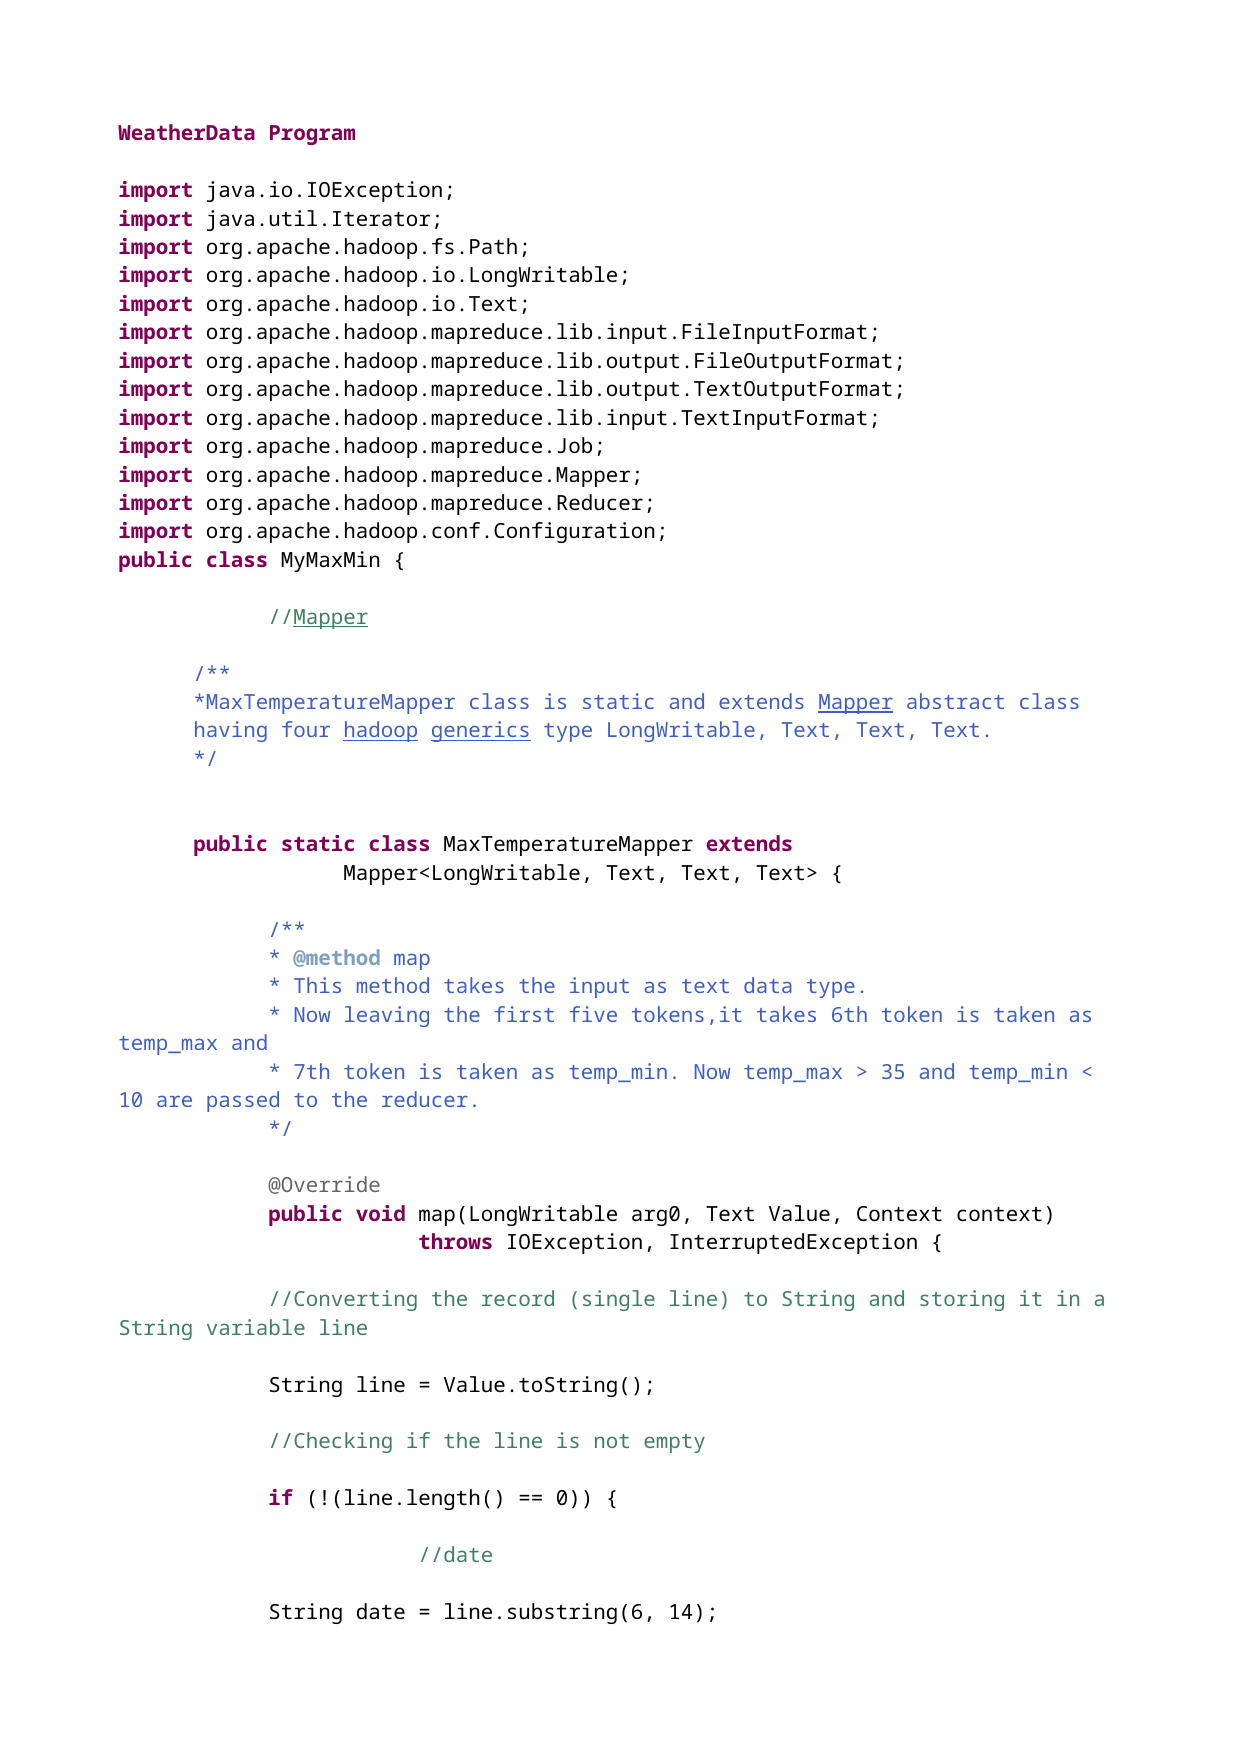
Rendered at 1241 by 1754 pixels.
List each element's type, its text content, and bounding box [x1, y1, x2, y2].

text /** [118, 915, 1122, 943]
text * This method takes the input as text data type. [118, 972, 1122, 1000]
text WeatherData Program [118, 118, 1122, 147]
text throws IOException, InterruptedException { [118, 1227, 1122, 1256]
text public static class MaxTemperatureMapper extends [118, 829, 1122, 858]
text import org.apache.hadoop.io.LongWritable; [118, 261, 1122, 289]
text import org.apache.hadoop.mapreduce.lib.input.TextInputFormat; [118, 403, 1122, 431]
text import org.apache.hadoop.mapreduce.Job; [118, 431, 1122, 460]
text String date = line.substring(6, 14); [118, 1597, 1122, 1626]
text import java.io.IOException; [118, 175, 1122, 204]
text //date [118, 1540, 1122, 1569]
text having four hadoop generics type LongWritable, Text, Text, Text. [118, 716, 1122, 744]
text if (!(line.length() == 0)) { [118, 1483, 1122, 1512]
text import org.apache.hadoop.mapreduce.lib.output.FileOutputFormat; [118, 346, 1122, 374]
text import org.apache.hadoop.mapreduce.Mapper; [118, 460, 1122, 488]
text * Now leaving the first five tokens,it takes 6th token is taken as temp_max and [118, 1000, 1122, 1057]
text /** [118, 659, 1122, 687]
text import org.apache.hadoop.mapreduce.lib.input.FileInputFormat; [118, 317, 1122, 346]
text *MaxTemperatureMapper class is static and extends Mapper abstract class [118, 687, 1122, 716]
text import java.util.Iterator; [118, 204, 1122, 232]
text public void map(LongWritable arg0, Text Value, Context context) [118, 1199, 1122, 1227]
text import org.apache.hadoop.conf.Configuration; [118, 517, 1122, 545]
text @Override [118, 1171, 1122, 1199]
text * @method map [118, 943, 1122, 972]
text //Converting the record (single line) to String and storing it in a String variable line [118, 1284, 1122, 1341]
text String line = Value.toString(); [118, 1370, 1122, 1398]
text //Mapper [118, 602, 1122, 630]
text Mapper<LongWritable, Text, Text, Text> { [118, 858, 1122, 886]
text */ [118, 1114, 1122, 1142]
text public class MyMaxMin { [118, 545, 1122, 573]
text * 7th token is taken as temp_min. Now temp_max > 35 and temp_min < 10 are passed to the reducer. [118, 1057, 1122, 1114]
text import org.apache.hadoop.mapreduce.Reducer; [118, 488, 1122, 517]
text import org.apache.hadoop.mapreduce.lib.output.TextOutputFormat; [118, 374, 1122, 403]
text import org.apache.hadoop.io.Text; [118, 289, 1122, 317]
text */ [118, 744, 1122, 772]
text import org.apache.hadoop.fs.Path; [118, 232, 1122, 261]
text //Checking if the line is not empty [118, 1427, 1122, 1455]
